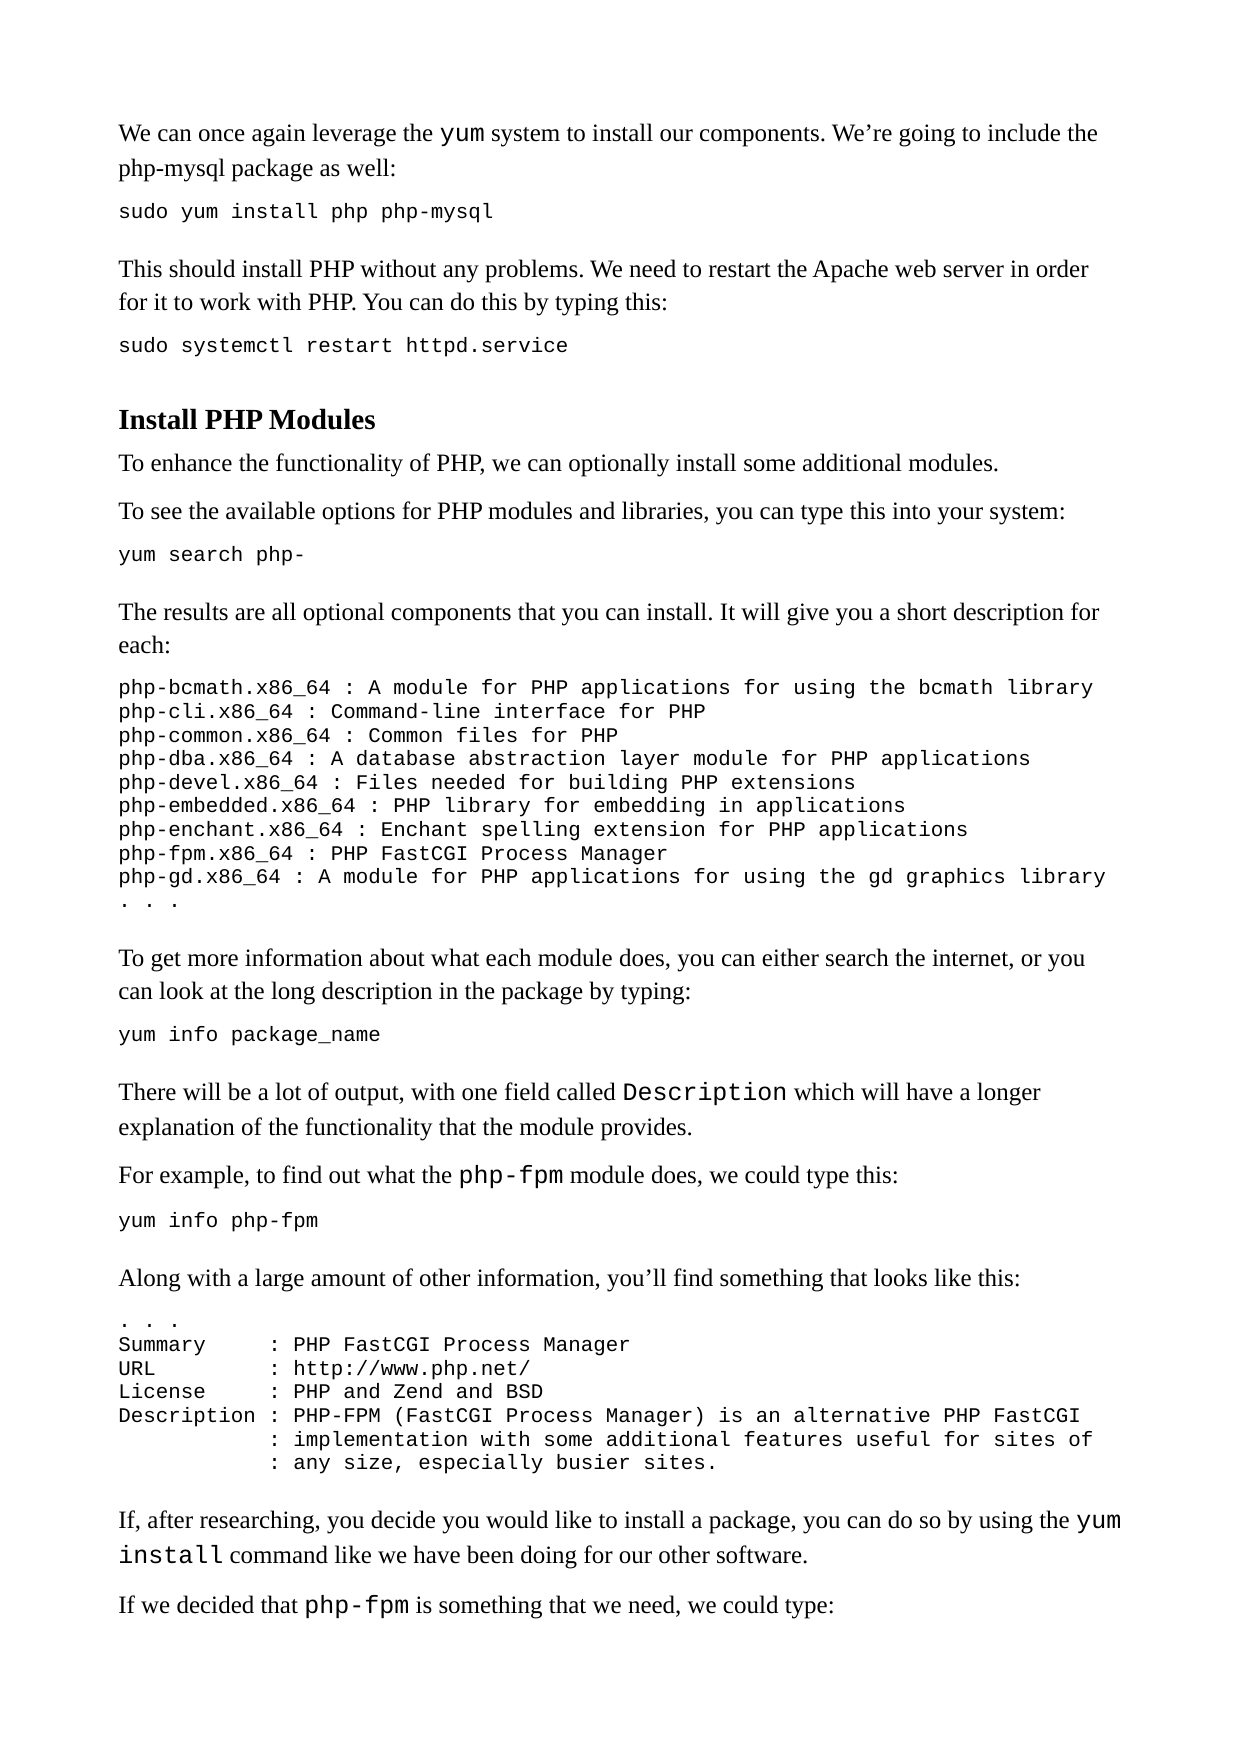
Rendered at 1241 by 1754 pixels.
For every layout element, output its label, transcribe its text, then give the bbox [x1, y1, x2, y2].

text There will be a lot of output, with one field called Description which will have a longer explanation of the functionality that the module provides. [118, 1077, 1122, 1141]
text php-dba.x86_64 : A database abstraction layer module for PHP applications [118, 748, 1122, 772]
text yum info php-fpm [118, 1210, 1122, 1233]
text License : PHP and Zend and BSD [118, 1381, 1122, 1405]
text php-common.x86_64 : Common files for PHP [118, 724, 1122, 748]
text We can once again leverage the yum system to install our components. We’re going to include the php-mysql package as well: [118, 118, 1122, 182]
text php-enchant.x86_64 : Enchant spelling extension for PHP applications [118, 819, 1122, 843]
subtitle Install PHP Modules [118, 402, 1122, 436]
text If we decided that php-fpm is something that we need, we could type: [118, 1591, 1122, 1621]
text . . . [118, 890, 1122, 914]
text . . . [118, 1310, 1122, 1334]
text : implementation with some additional features useful for sites of [118, 1429, 1122, 1452]
text To see the available options for PHP modules and libraries, you can type this into your system: [118, 496, 1122, 525]
text If, after researching, you decide you would like to install a package, you can do so by using the yum install command like we have been doing for our other software. [118, 1505, 1122, 1571]
text yum info package_name [118, 1024, 1122, 1047]
text php-bcmath.x86_64 : A module for PHP applications for using the bcmath library [118, 677, 1122, 701]
text Along with a large amount of other information, you’ll find something that looks like this: [118, 1263, 1122, 1292]
text Summary : PHP FastCGI Process Manager [118, 1334, 1122, 1358]
text Description : PHP-FPM (FastCGI Process Manager) is an alternative PHP FastCGI [118, 1405, 1122, 1429]
text php-cli.x86_64 : Command-line interface for PHP [118, 701, 1122, 724]
text This should install PHP without any problems. We need to restart the Apache web server in order for it to work with PHP. You can do this by typing this: [118, 254, 1122, 316]
text URL : http://www.php.net/ [118, 1358, 1122, 1381]
text The results are all optional components that you can install. It will give you a short description for each: [118, 597, 1122, 658]
text php-fpm.x86_64 : PHP FastCGI Process Manager [118, 843, 1122, 866]
text sudo systemctl restart httpd.service [118, 334, 1122, 358]
text : any size, especially busier sites. [118, 1452, 1122, 1476]
text php-embedded.x86_64 : PHP library for embedding in applications [118, 796, 1122, 819]
text yum search php- [118, 543, 1122, 567]
text sudo yum install php php-mysql [118, 201, 1122, 224]
text php-devel.x86_64 : Files needed for building PHP extensions [118, 772, 1122, 796]
text To get more information about what each module does, you can either search the internet, or you can look at the long description in the package by typing: [118, 943, 1122, 1005]
text php-gd.x86_64 : A module for PHP applications for using the gd graphics library [118, 866, 1122, 890]
text To enhance the functionality of PHP, we can optionally install some additional modules. [118, 448, 1122, 477]
text For example, to find out what the php-fpm module does, we could type this: [118, 1160, 1122, 1191]
